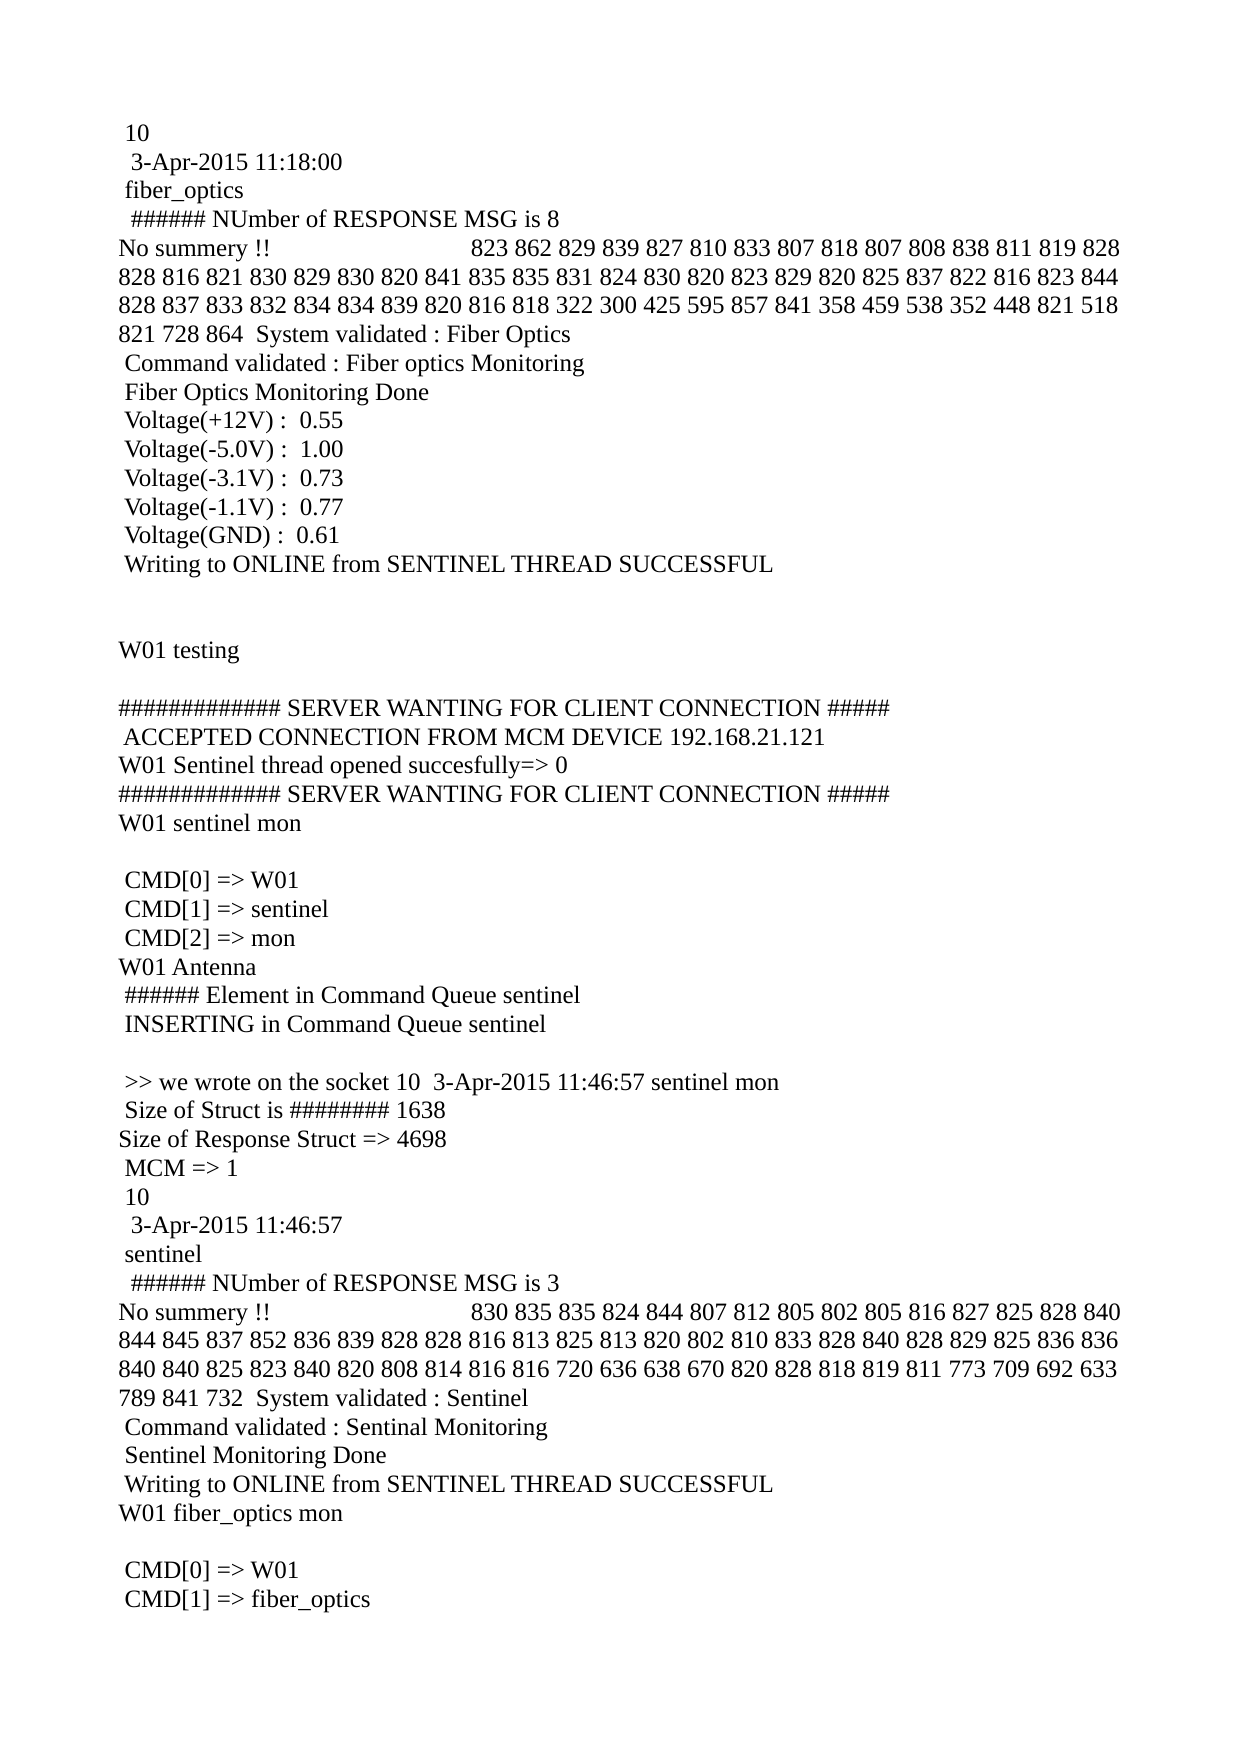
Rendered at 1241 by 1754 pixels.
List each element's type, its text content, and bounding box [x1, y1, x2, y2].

text Writing to ONLINE from SENTINEL THREAD SUCCESSFUL [118, 1469, 1122, 1498]
text Size of Response Struct => 4698 [118, 1124, 1122, 1153]
text W01 fiber_optics mon [118, 1498, 1122, 1527]
text W01 testing [118, 636, 1122, 664]
text W01 Sentinel thread opened succesfully=> 0 [118, 751, 1122, 779]
text MCM => 1 [118, 1153, 1122, 1182]
text Voltage(-5.0V) : 1.00 [118, 434, 1122, 463]
text CMD[2] => mon [118, 923, 1122, 952]
text CMD[0] => W01 [118, 1556, 1122, 1584]
text CMD[1] => fiber_optics [118, 1584, 1122, 1613]
text W01 Antenna [118, 952, 1122, 981]
text No summery !! 830 835 835 824 844 807 812 805 802 805 816 827 825 828 840 844 845 837 852 836 839 828 828 816 813 825 813 820 802 810 833 828 840 828 829 825 836 836 840 840 825 823 840 820 808 814 816 816 720 636 638 670 820 828 818 819 811 773 709 692 633 789 841 732 System validated : Sentinel [118, 1297, 1122, 1412]
text ###### Element in Command Queue sentinel [118, 981, 1122, 1009]
text CMD[1] => sentinel [118, 894, 1122, 923]
text Voltage(-3.1V) : 0.73 [118, 463, 1122, 492]
text ############# SERVER WANTING FOR CLIENT CONNECTION ##### [118, 693, 1122, 722]
text Size of Struct is ######## 1638 [118, 1096, 1122, 1124]
text ###### NUmber of RESPONSE MSG is 3 [118, 1268, 1122, 1297]
text sentinel [118, 1239, 1122, 1268]
text fiber_optics [118, 176, 1122, 204]
text ACCEPTED CONNECTION FROM MCM DEVICE 192.168.21.121 [118, 722, 1122, 751]
text No summery !! 823 862 829 839 827 810 833 807 818 807 808 838 811 819 828 828 816 821 830 829 830 820 841 835 835 831 824 830 820 823 829 820 825 837 822 816 823 844 828 837 833 832 834 834 839 820 816 818 322 300 425 595 857 841 358 459 538 352 448 821 518 821 728 864 System validated : Fiber Optics [118, 233, 1122, 348]
text 10 [118, 1182, 1122, 1211]
text 3-Apr-2015 11:18:00 [118, 147, 1122, 176]
text CMD[0] => W01 [118, 866, 1122, 894]
text INSERTING in Command Queue sentinel [118, 1009, 1122, 1038]
text Command validated : Sentinal Monitoring [118, 1412, 1122, 1441]
text Voltage(+12V) : 0.55 [118, 406, 1122, 434]
text 10 [118, 118, 1122, 147]
text Sentinel Monitoring Done [118, 1441, 1122, 1469]
text ###### NUmber of RESPONSE MSG is 8 [118, 204, 1122, 233]
text Fiber Optics Monitoring Done [118, 377, 1122, 406]
text 3-Apr-2015 11:46:57 [118, 1211, 1122, 1239]
text >> we wrote on the socket 10 3-Apr-2015 11:46:57 sentinel mon [118, 1067, 1122, 1096]
text ############# SERVER WANTING FOR CLIENT CONNECTION ##### [118, 779, 1122, 808]
text Voltage(-1.1V) : 0.77 [118, 492, 1122, 521]
text Command validated : Fiber optics Monitoring [118, 348, 1122, 377]
text W01 sentinel mon [118, 808, 1122, 837]
text Writing to ONLINE from SENTINEL THREAD SUCCESSFUL [118, 549, 1122, 578]
text Voltage(GND) : 0.61 [118, 521, 1122, 549]
